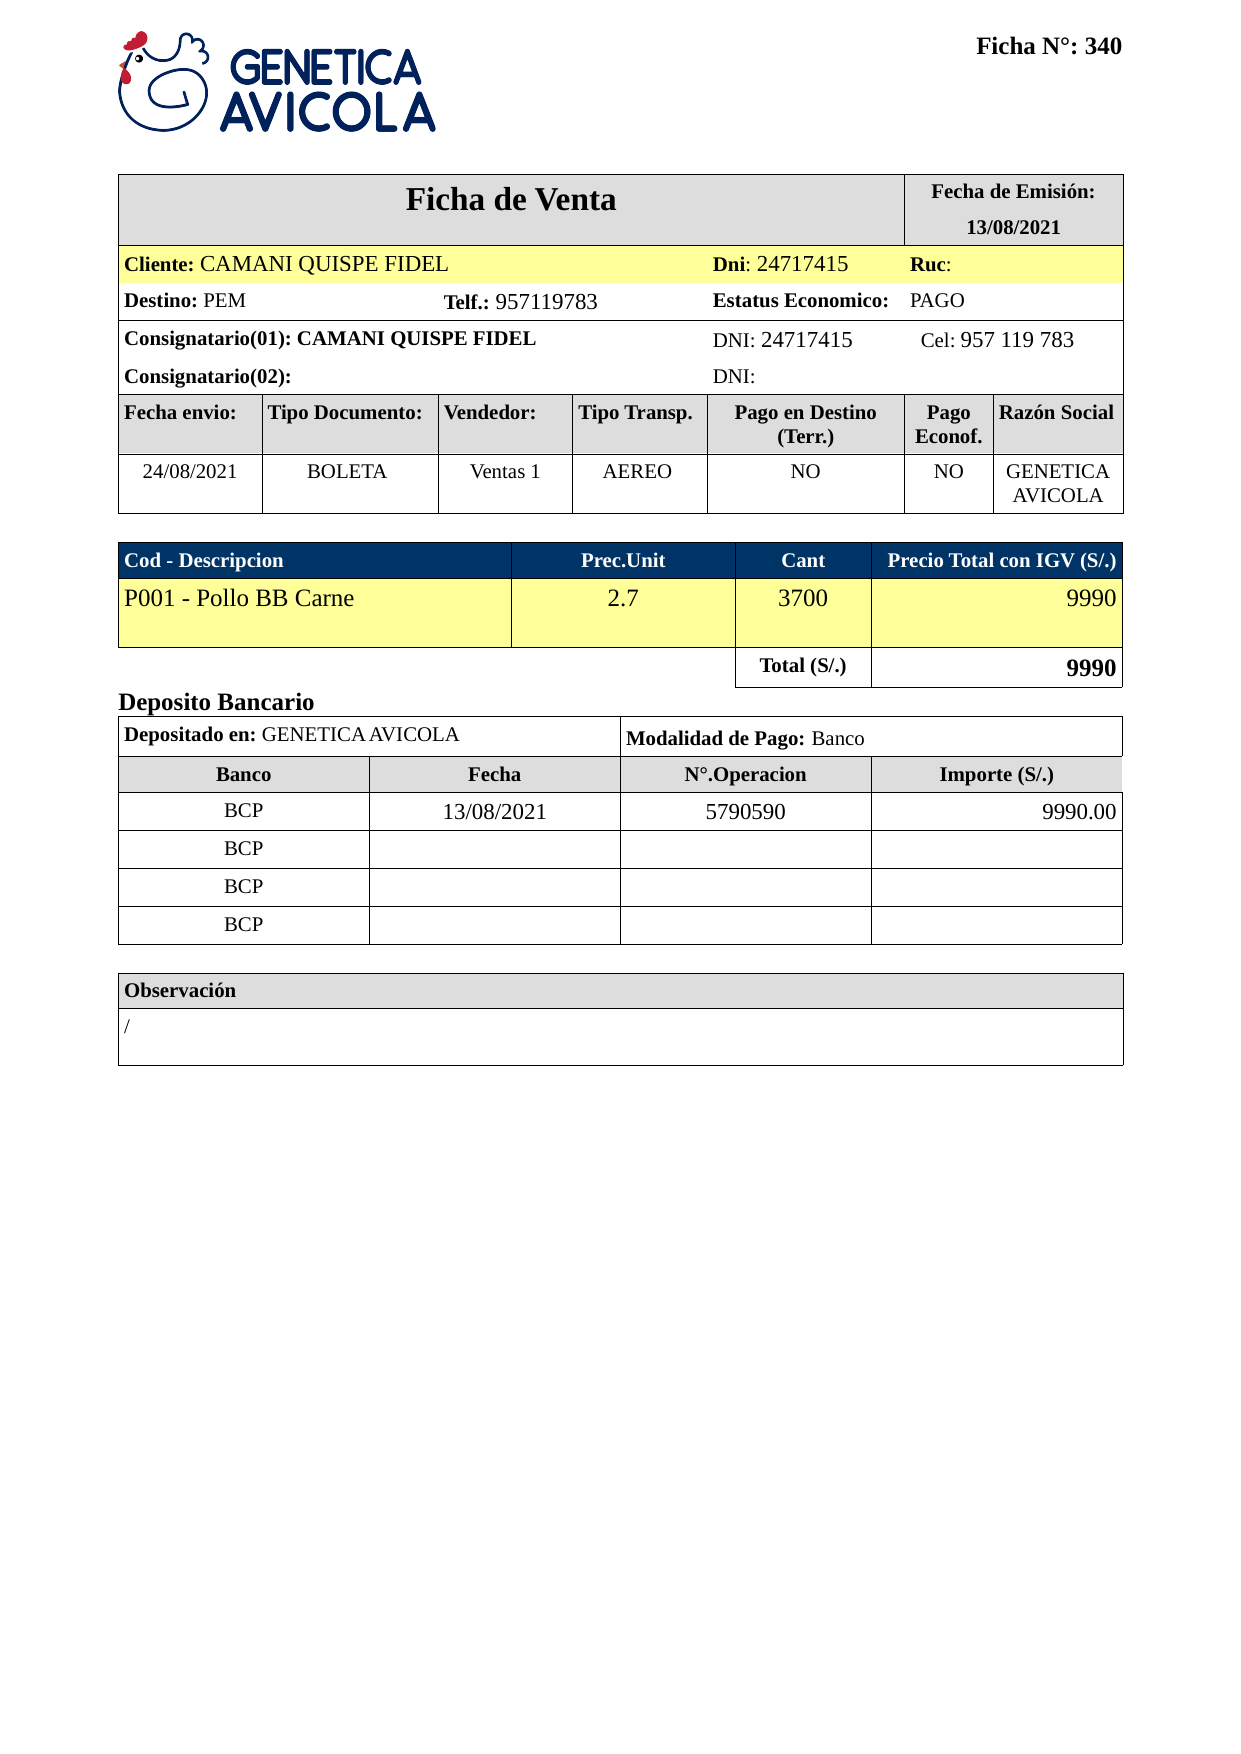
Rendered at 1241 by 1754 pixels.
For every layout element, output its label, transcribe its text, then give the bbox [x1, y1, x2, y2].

table_cell Dni: 24717415 [707, 246, 904, 283]
table_cell AEREO [573, 455, 707, 513]
table_cell PAGO [904, 283, 1123, 320]
table_header Observación [119, 974, 1123, 1008]
table_cell Cel: 957 119 783 [915, 321, 1123, 358]
table_cell N°.Operacion [621, 757, 871, 792]
table_cell 9990.00 [872, 793, 1122, 830]
table_header Modalidad de Pago: Banco [621, 717, 1122, 756]
table_cell Razón Social [994, 395, 1123, 453]
table_cell Pago Econof. [905, 395, 993, 453]
table_cell Fecha envio: [119, 395, 262, 453]
table_cell GENETICA AVICOLA [994, 455, 1123, 513]
table_cell Importe (S/.) [872, 757, 1122, 792]
table_cell [370, 907, 620, 943]
table_cell P001 - Pollo BB Carne [119, 579, 511, 647]
table_cell Consignatario(02): [119, 358, 707, 394]
table_cell [118, 648, 511, 687]
table_cell BOLETA [263, 455, 438, 513]
table_cell 13/08/2021 [905, 209, 1123, 245]
table_cell Fecha [370, 757, 620, 792]
table_cell Pago en Destino (Terr.) [708, 395, 904, 453]
table_cell Consignatario(01): CAMANI QUISPE FIDEL [119, 321, 707, 358]
table_cell Cliente: CAMANI QUISPE FIDEL [119, 246, 707, 283]
table_cell / [119, 1009, 1123, 1065]
table_cell Vendedor: [439, 395, 572, 453]
table_cell [621, 831, 871, 868]
table_cell Telf.: 957119783 [438, 283, 707, 320]
picture [118, 31, 436, 132]
table_cell Tipo Documento: [263, 395, 438, 453]
table_cell Estatus Economico: [707, 283, 904, 320]
table_cell [621, 907, 871, 943]
table_cell DNI: [707, 358, 1123, 394]
table_header Ficha de Venta [119, 175, 904, 245]
table_cell [621, 869, 871, 906]
table_cell DNI: 24717415 [707, 321, 915, 358]
table_cell 2.7 [512, 579, 735, 647]
text Deposito Bancario [118, 687, 1122, 716]
table_cell 9990 [872, 648, 1122, 687]
table_cell [872, 907, 1122, 943]
table_cell Ventas 1 [439, 455, 572, 513]
table_cell BCP [119, 831, 369, 868]
table_cell BCP [119, 793, 369, 830]
table_cell [511, 648, 735, 687]
table_header Precio Total con IGV (S/.) [872, 543, 1122, 578]
table_cell Ruc: [904, 246, 1123, 283]
table_cell 3700 [736, 579, 871, 647]
table_header Cant [736, 543, 871, 578]
table_cell NO [708, 455, 904, 513]
table_cell Total (S/.) [736, 648, 871, 687]
table_cell BCP [119, 907, 369, 943]
table_cell [872, 831, 1122, 868]
table_cell 13/08/2021 [370, 793, 620, 830]
table_header Prec.Unit [512, 543, 735, 578]
table_cell Banco [119, 757, 369, 792]
table_cell Tipo Transp. [573, 395, 707, 453]
table_cell [370, 831, 620, 868]
table_cell BCP [119, 869, 369, 906]
table_cell NO [905, 455, 993, 513]
table_header Depositado en: GENETICA AVICOLA [119, 717, 620, 756]
table_cell [872, 869, 1122, 906]
table_cell 5790590 [621, 793, 871, 830]
table_cell 9990 [872, 579, 1122, 647]
table_header Fecha de Emisión: [905, 175, 1123, 209]
table_cell 24/08/2021 [119, 455, 262, 513]
table_header Cod - Descripcion [119, 543, 511, 578]
table_cell Destino: PEM [119, 283, 438, 320]
table_cell [370, 869, 620, 906]
